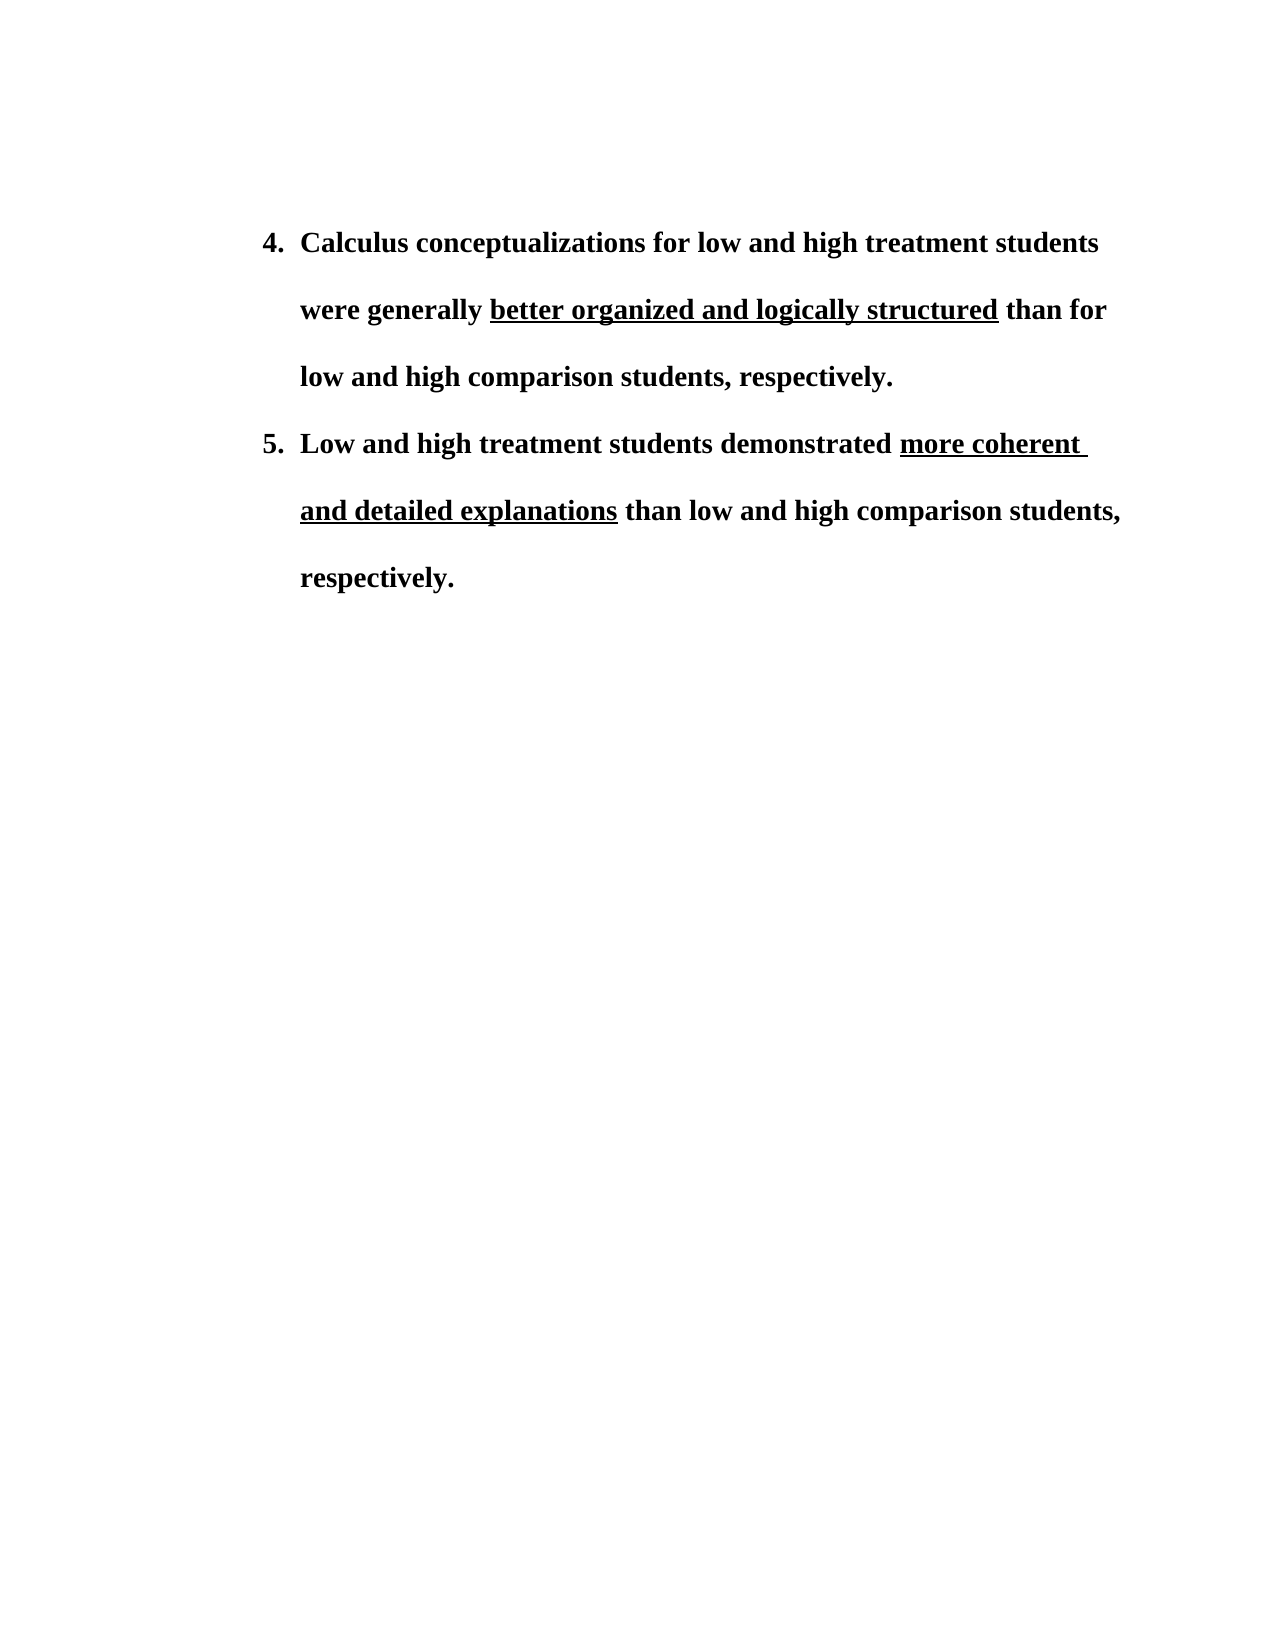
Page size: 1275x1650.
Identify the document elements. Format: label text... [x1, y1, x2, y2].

list Low and high treatment students demonstrated more coherent and detailed explanations than low and high comparison students, respectively. [262, 426, 1125, 594]
list Calculus conceptualizations for low and high treatment students were generally better organized and logically structured than for low and high comparison students, respectively. [262, 225, 1125, 393]
